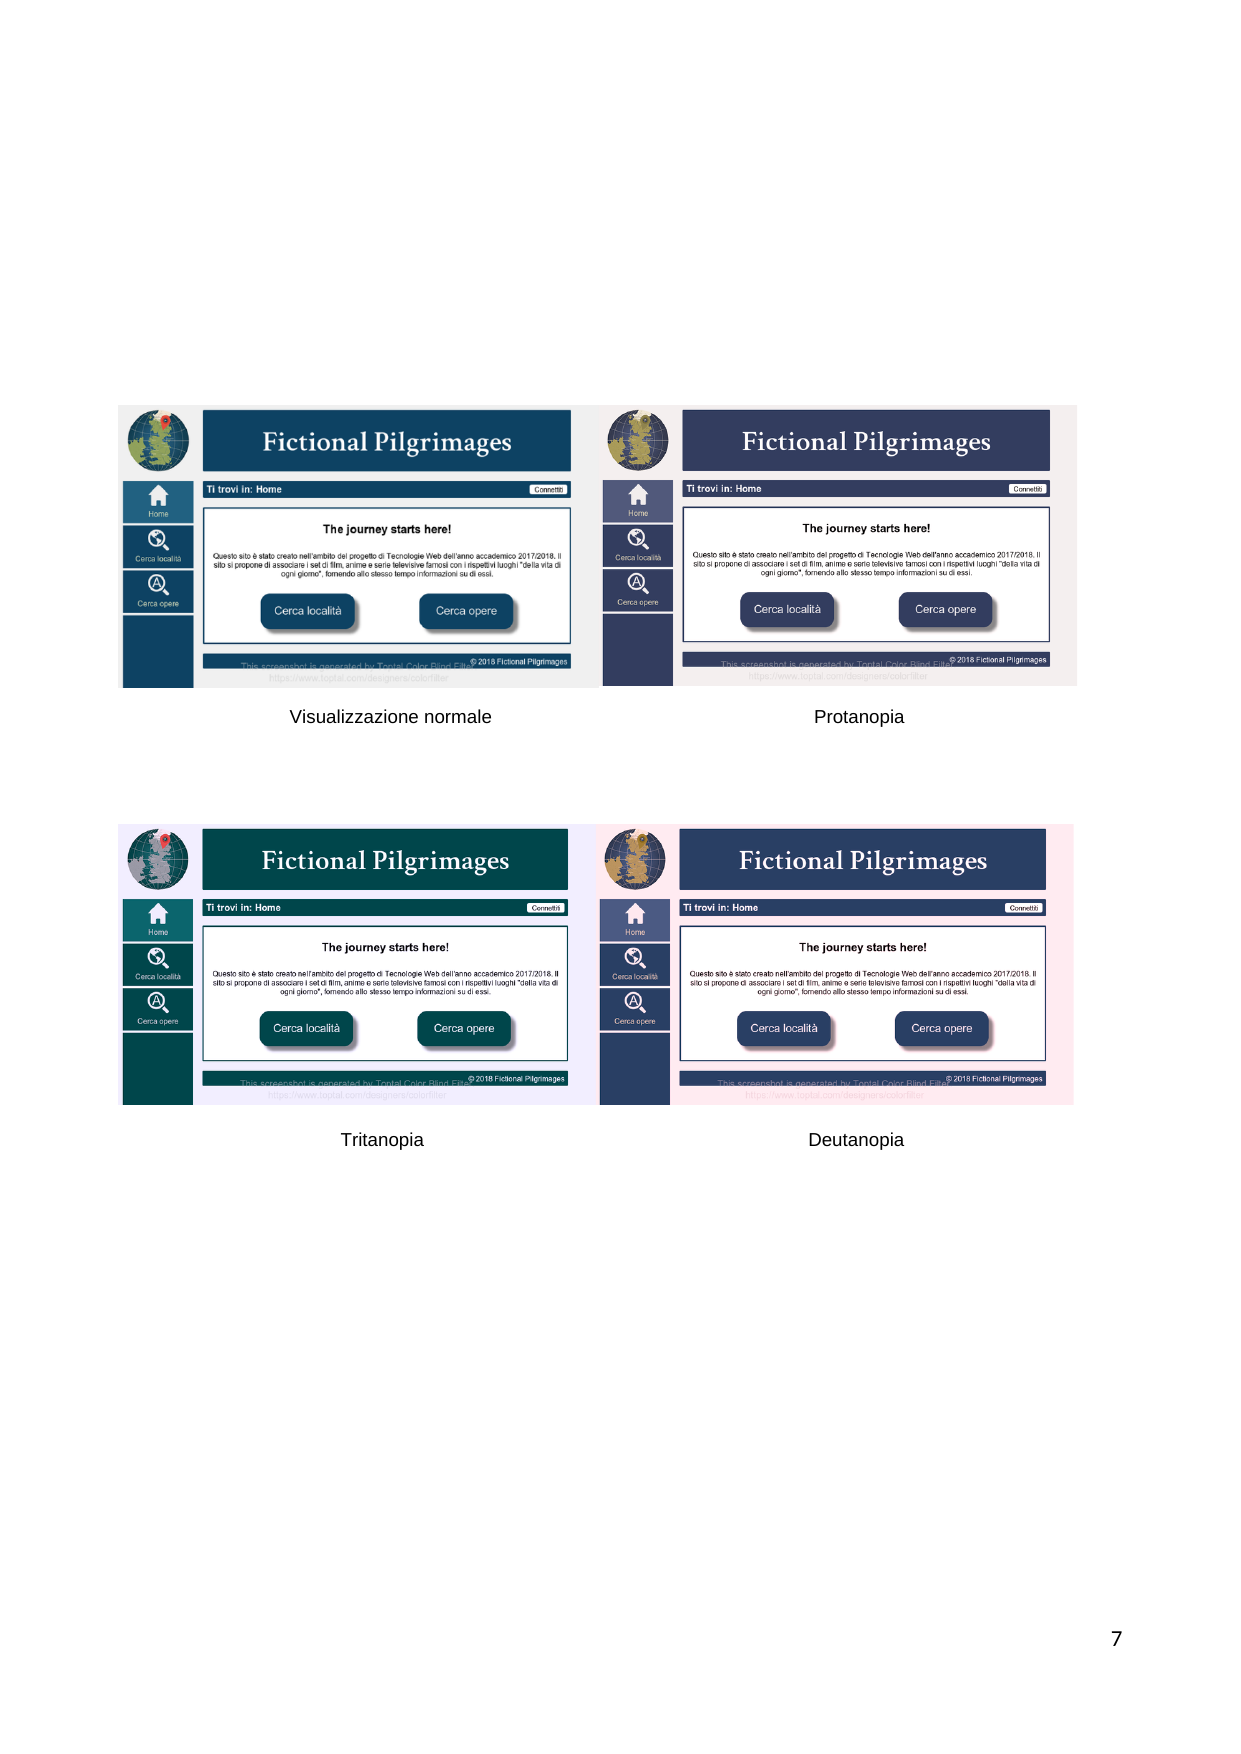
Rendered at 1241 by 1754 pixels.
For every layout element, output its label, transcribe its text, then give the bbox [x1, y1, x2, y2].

text Visualizzazione normale Protanopia [118, 706, 1122, 727]
text Tritanopia Deutanopia [118, 1123, 1122, 1152]
